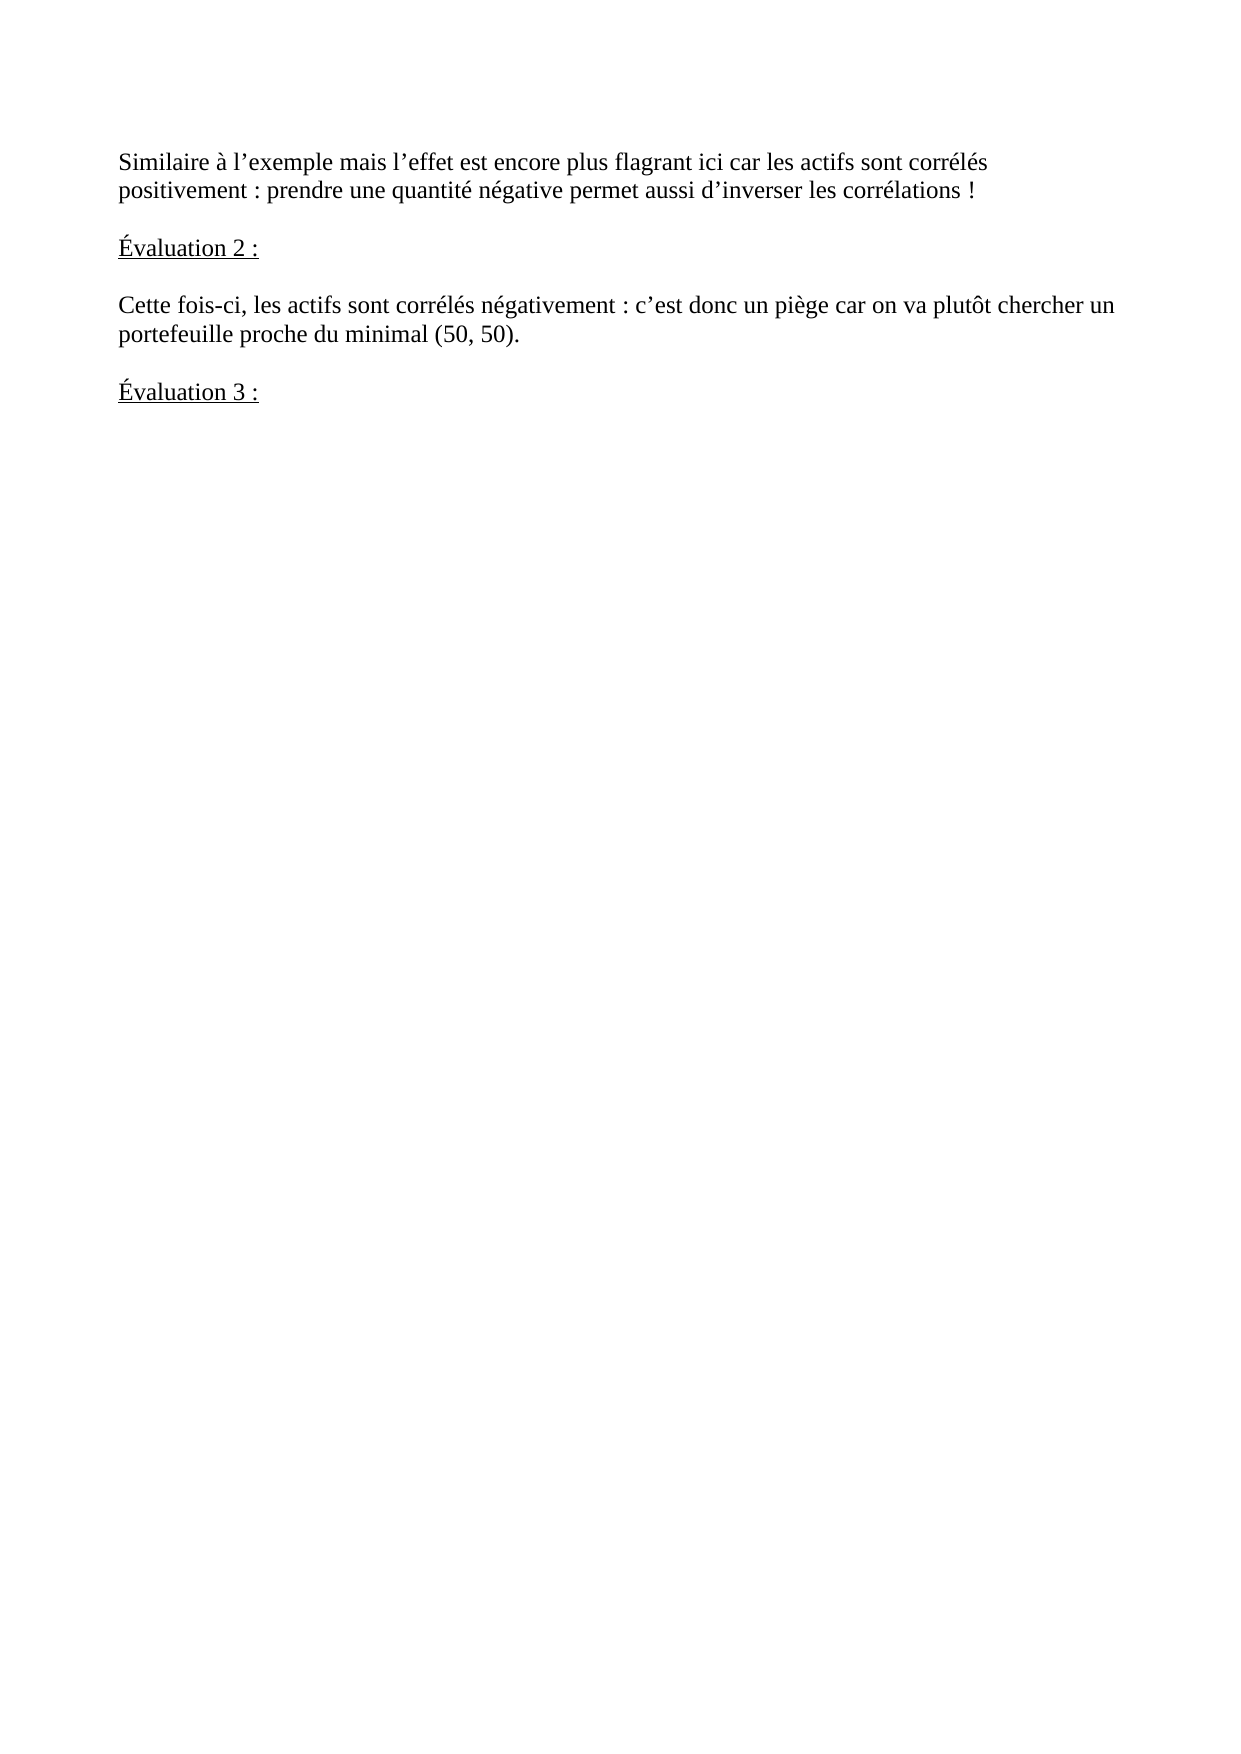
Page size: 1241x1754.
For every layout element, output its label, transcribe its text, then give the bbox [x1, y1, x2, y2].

text Cette fois-ci, les actifs sont corrélés négativement : c’est donc un piège car on va plutôt chercher un portefeuille proche du minimal (50, 50). [118, 291, 1122, 348]
text Évaluation 2 : [118, 233, 1122, 262]
text Évaluation 3 : [118, 377, 1122, 406]
text Similaire à l’exemple mais l’effet est encore plus flagrant ici car les actifs sont corrélés positivement : prendre une quantité négative permet aussi d’inverser les corrélations ! [118, 147, 1122, 204]
